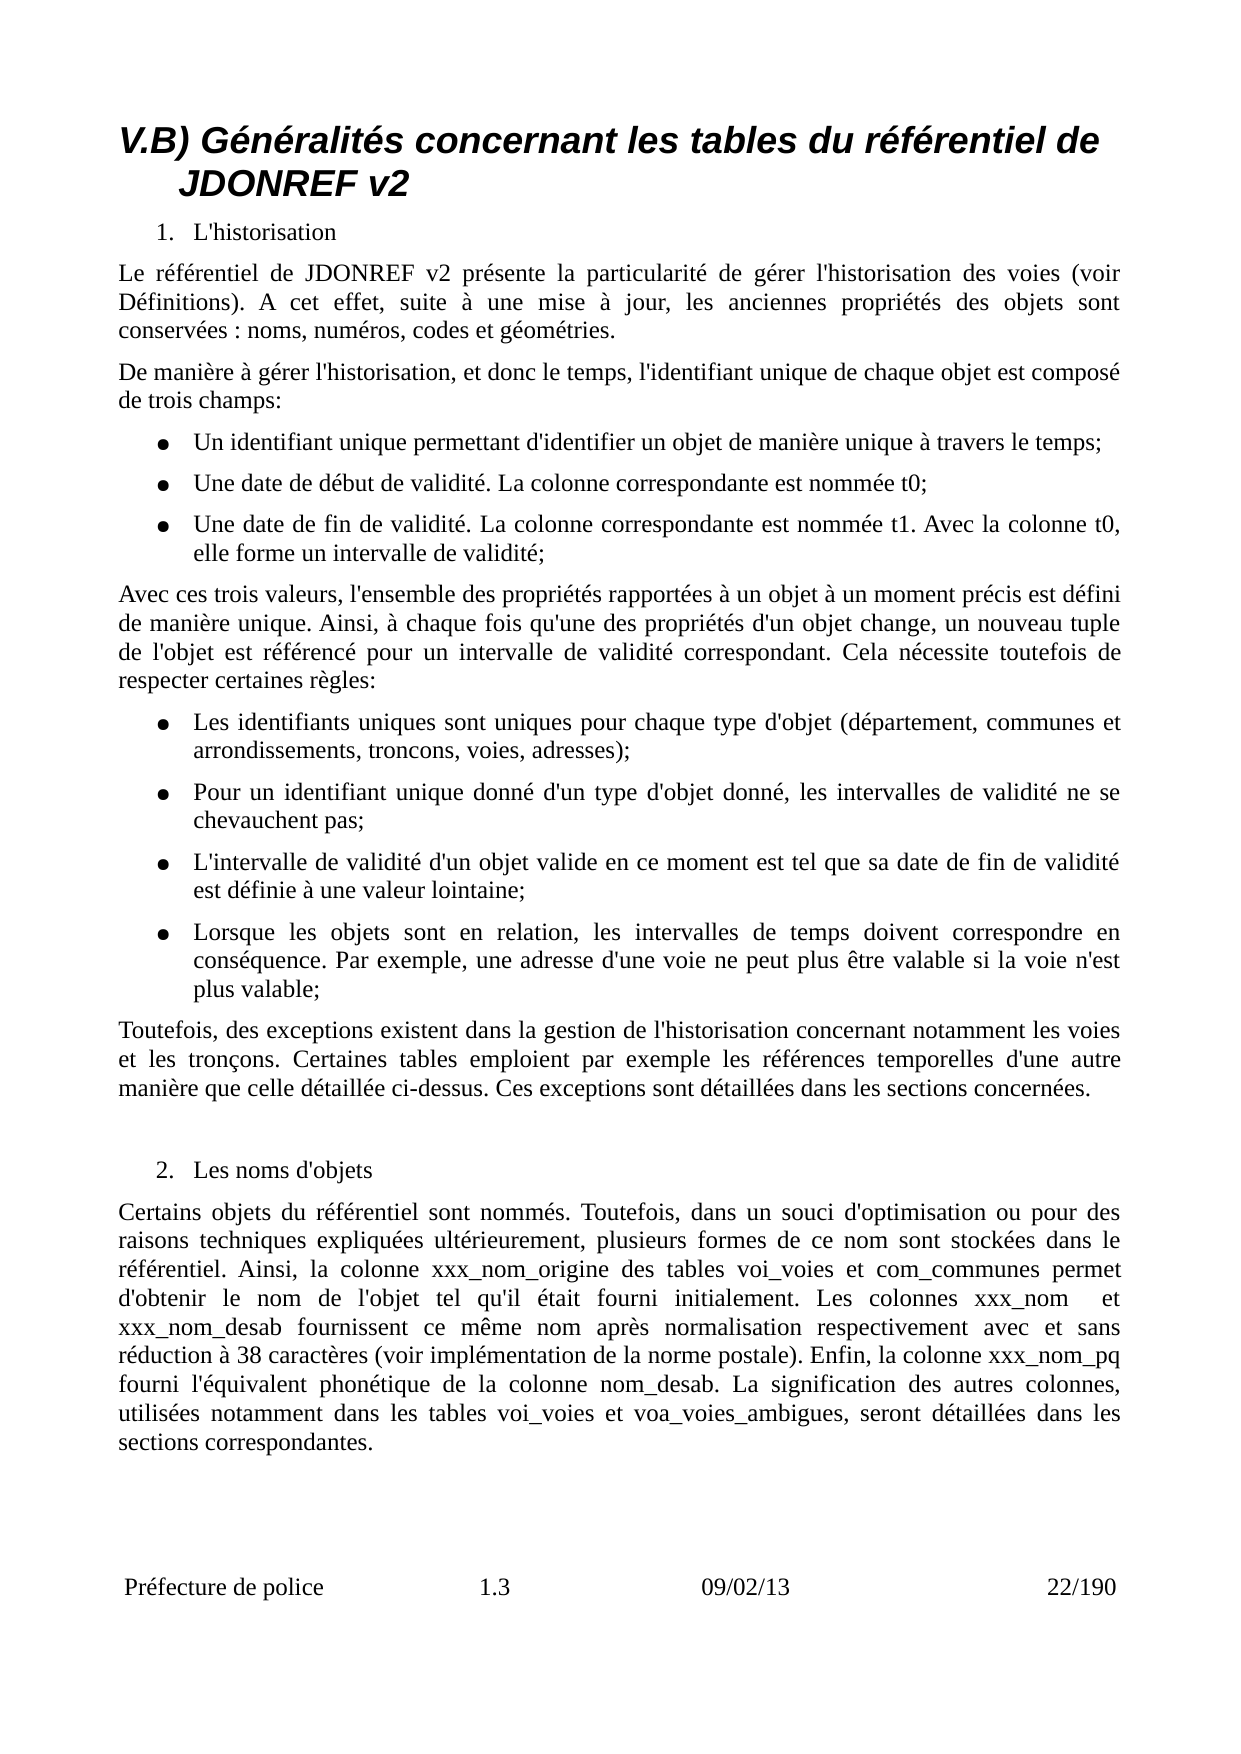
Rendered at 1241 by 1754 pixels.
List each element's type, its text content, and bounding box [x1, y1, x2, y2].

list Les identifiants uniques sont uniques pour chaque type d'objet (département, communes et arrondissements, troncons, voies, adresses); [156, 707, 1122, 764]
text De manière à gérer l'historisation, et donc le temps, l'identifiant unique de chaque objet est composé de trois champs: [118, 357, 1122, 414]
text Le référentiel de JDONREF v2 présente la particularité de gérer l'historisation des voies (voir Définitions). A cet effet, suite à une mise à jour, les anciennes propriétés des objets sont conservées : noms, numéros, codes et géométries. [118, 258, 1122, 344]
list Lorsque les objets sont en relation, les intervalles de temps doivent correspondre en conséquence. Par exemple, une adresse d'une voie ne peut plus être valable si la voie n'est plus valable; [156, 917, 1122, 1003]
list Les noms d'objets [156, 1156, 1122, 1184]
text Toutefois, des exceptions existent dans la gestion de l'historisation concernant notamment les voies et les tronçons. Certaines tables emploient par exemple les références temporelles d'une autre manière que celle détaillée ci-dessus. Ces exceptions sont détaillées dans les sections concernées. [118, 1016, 1122, 1102]
text Avec ces trois valeurs, l'ensemble des propriétés rapportées à un objet à un moment précis est défini de manière unique. Ainsi, à chaque fois qu'une des propriétés d'un objet change, un nouveau tuple de l'objet est référencé pour un intervalle de validité correspondant. Cela nécessite toutefois de respecter certaines règles: [118, 579, 1122, 694]
list Pour un identifiant unique donné d'un type d'objet donné, les intervalles de validité ne se chevauchent pas; [156, 777, 1122, 834]
list L'historisation [156, 217, 1122, 246]
list Un identifiant unique permettant d'identifier un objet de manière unique à travers le temps; [156, 427, 1122, 456]
list Une date de début de validité. La colonne correspondante est nommée t0; [156, 468, 1122, 497]
text Certains objets du référentiel sont nommés. Toutefois, dans un souci d'optimisation ou pour des raisons techniques expliquées ultérieurement, plusieurs formes de ce nom sont stockées dans le référentiel. Ainsi, la colonne xxx_nom_origine des tables voi_voies et com_communes permet d'obtenir le nom de l'objet tel qu'il était fourni initialement. Les colonnes xxx_nom et xxx_nom_desab fournissent ce même nom après normalisation respectivement avec et sans réduction à 38 caractères (voir implémentation de la norme postale). Enfin, la colonne xxx_nom_pq fourni l'équivalent phonétique de la colonne nom_desab. La signification des autres colonnes, utilisées notamment dans les tables voi_voies et voa_voies_ambigues, seront détaillées dans les sections correspondantes. [118, 1197, 1122, 1456]
list Une date de fin de validité. La colonne correspondante est nommée t1. Avec la colonne t0, elle forme un intervalle de validité; [156, 509, 1122, 567]
subtitle Généralités concernant les tables du référentiel de JDONREF v2 [118, 118, 1122, 204]
list L'intervalle de validité d'un objet valide en ce moment est tel que sa date de fin de validité est définie à une valeur lointaine; [156, 847, 1122, 904]
